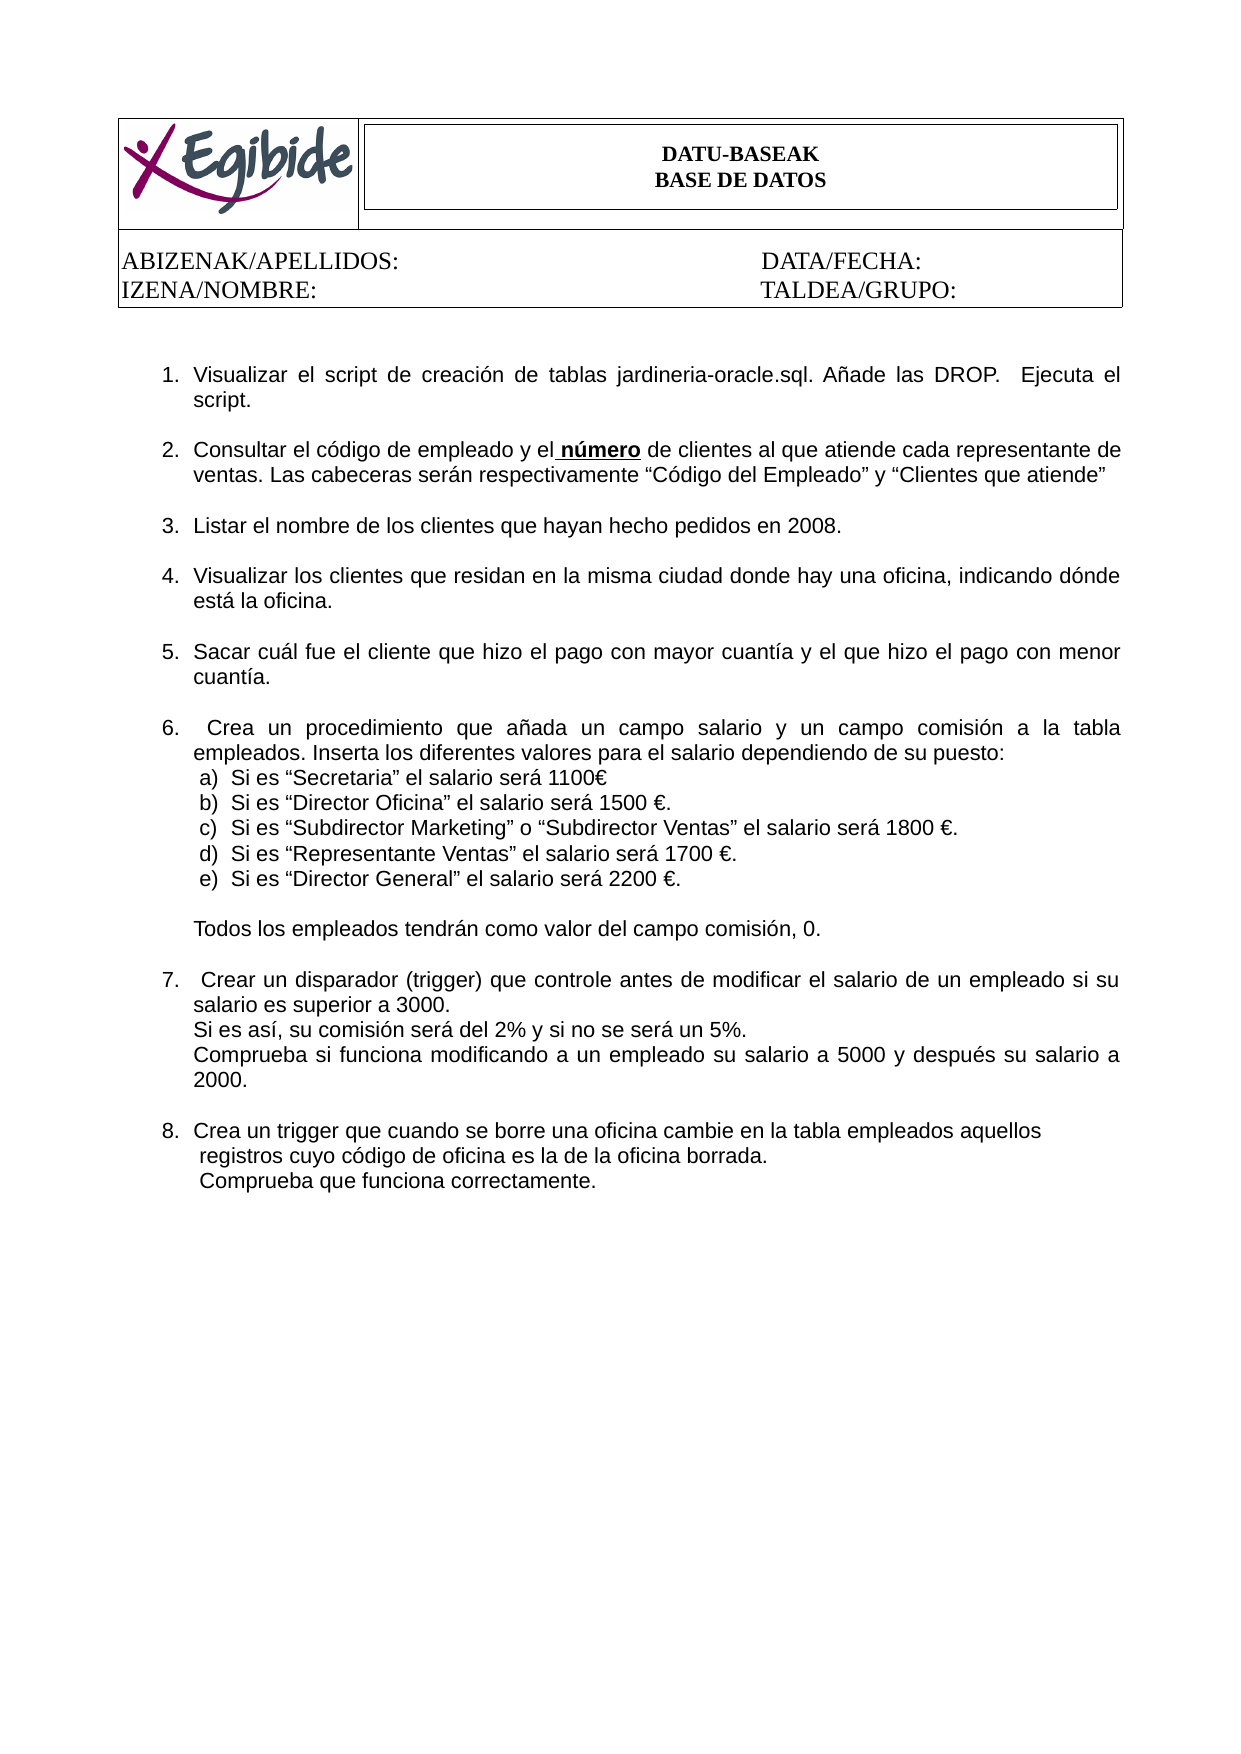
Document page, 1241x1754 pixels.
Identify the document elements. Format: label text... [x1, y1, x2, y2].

list Crea un trigger que cuando se borre una oficina cambie en la tabla empleados aquellos [156, 1118, 1122, 1143]
list Sacar cuál fue el cliente que hizo el pago con mayor cuantía y el que hizo el pago con menor cuantía. [156, 639, 1122, 689]
list Visualizar los clientes que residan en la misma ciudad donde hay una oficina, indicando dónde está la oficina. [156, 563, 1122, 614]
list Si es “Subdirector Marketing” o “Subdirector Ventas” el salario será 1800 €. [193, 815, 1122, 841]
list Si es así, su comisión será del 2% y si no se será un 5%. [156, 1017, 1122, 1042]
picture [123, 123, 353, 214]
list Si es “Director General” el salario será 2200 €. [193, 866, 1122, 891]
list Visualizar el script de creación de tablas jardineria-oracle.sql. Añade las DROP. Ejecuta el script. [156, 362, 1122, 412]
list Crea un procedimiento que añada un campo salario y un campo comisión a la tabla empleados. Inserta los diferentes valores para el salario dependiendo de su puesto: [156, 714, 1122, 765]
list Si es “Director Oficina” el salario será 1500 €. [193, 790, 1122, 815]
list Consultar el código de empleado y el número de clientes al que atiende cada representante de ventas. Las cabeceras serán respectivamente “Código del Empleado” y “Clientes que atiende” [156, 437, 1122, 488]
list Todos los empleados tendrán como valor del campo comisión, 0. [156, 916, 1122, 941]
list Comprueba que funciona correctamente. [156, 1168, 1122, 1193]
list Crear un disparador (trigger) que controle antes de modificar el salario de un empleado si su salario es superior a 3000. [156, 967, 1122, 1017]
list registros cuyo código de oficina es la de la oficina borrada. [156, 1143, 1122, 1168]
list Si es “Representante Ventas” el salario será 1700 €. [193, 841, 1122, 866]
list Comprueba si funciona modificando a un empleado su salario a 5000 y después su salario a 2000. [156, 1042, 1122, 1093]
list Listar el nombre de los clientes que hayan hecho pedidos en 2008. [156, 513, 1122, 538]
list Si es “Secretaria” el salario será 1100€ [193, 765, 1122, 790]
